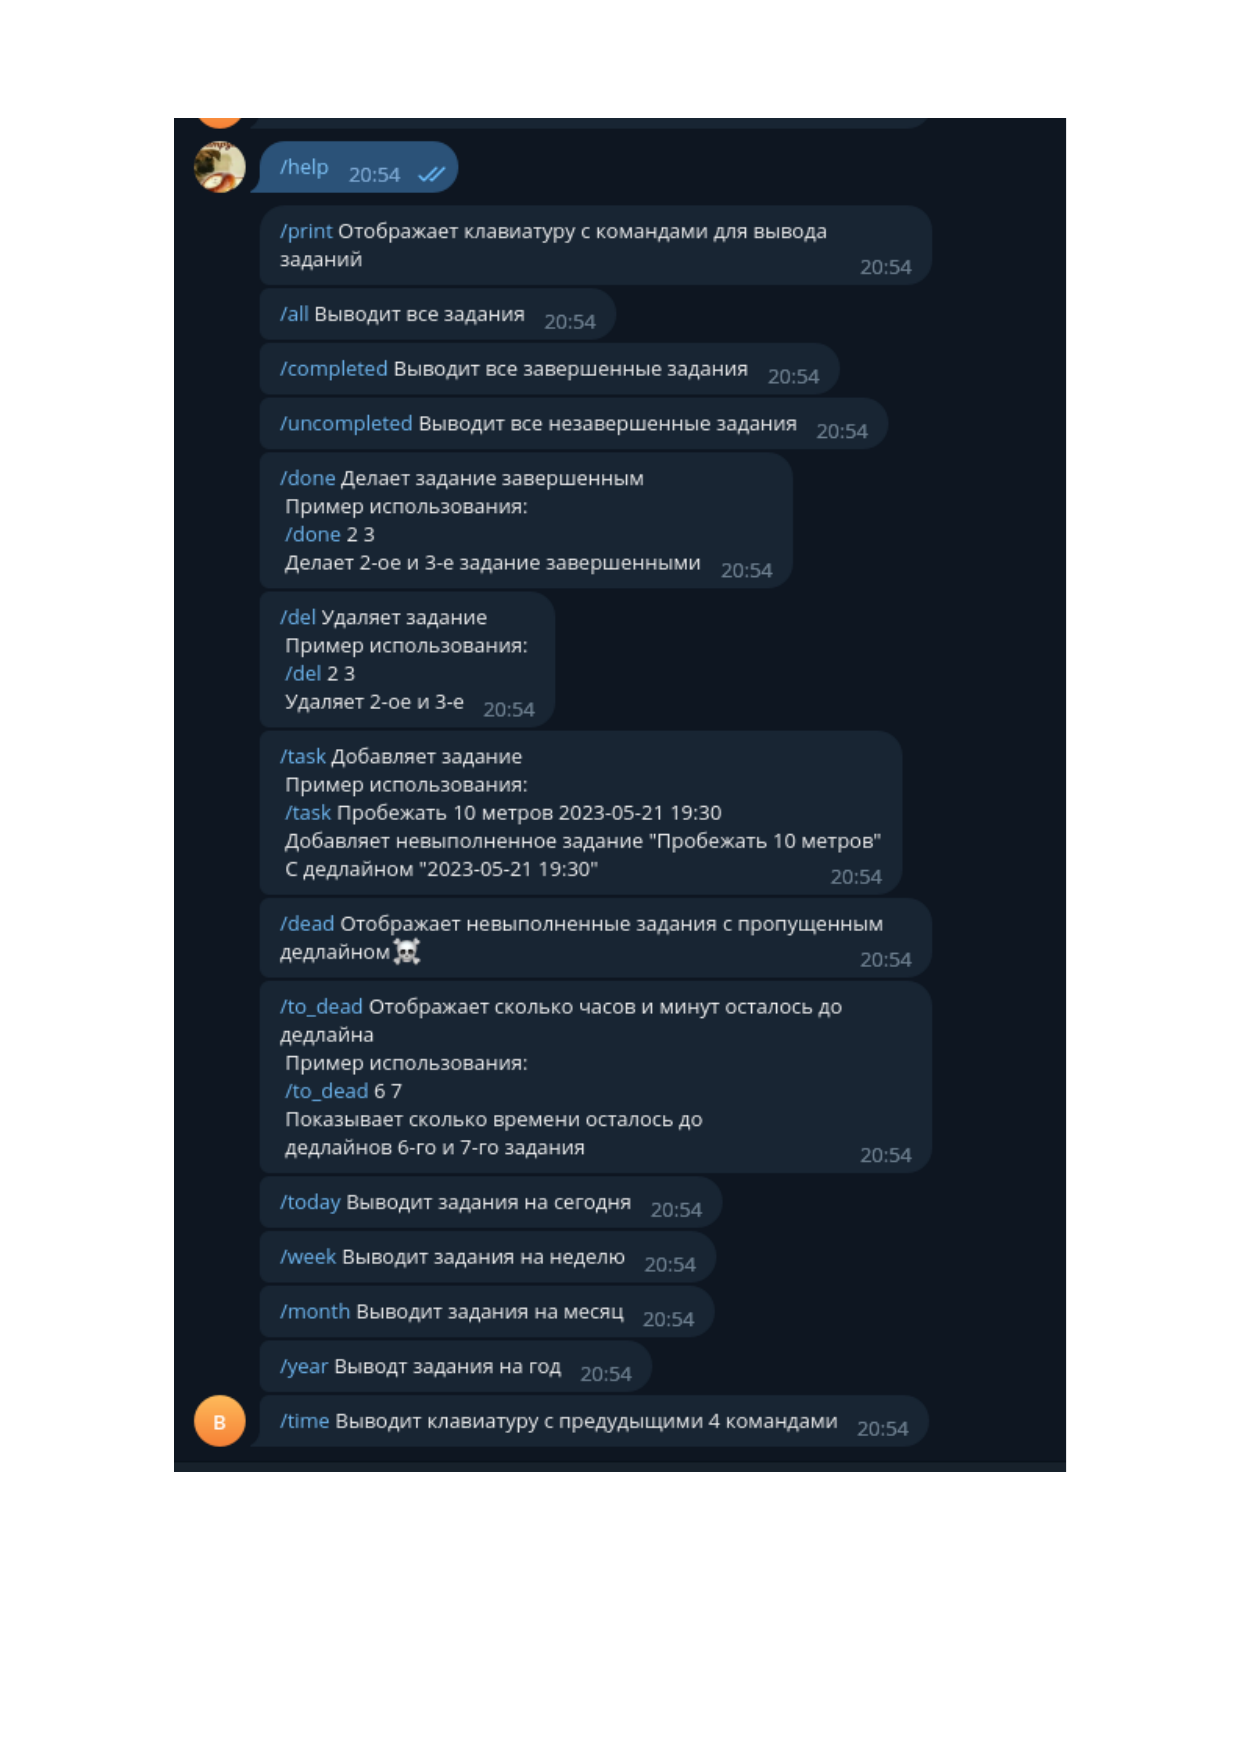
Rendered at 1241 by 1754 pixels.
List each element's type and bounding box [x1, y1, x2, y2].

picture [174, 118, 1067, 1472]
